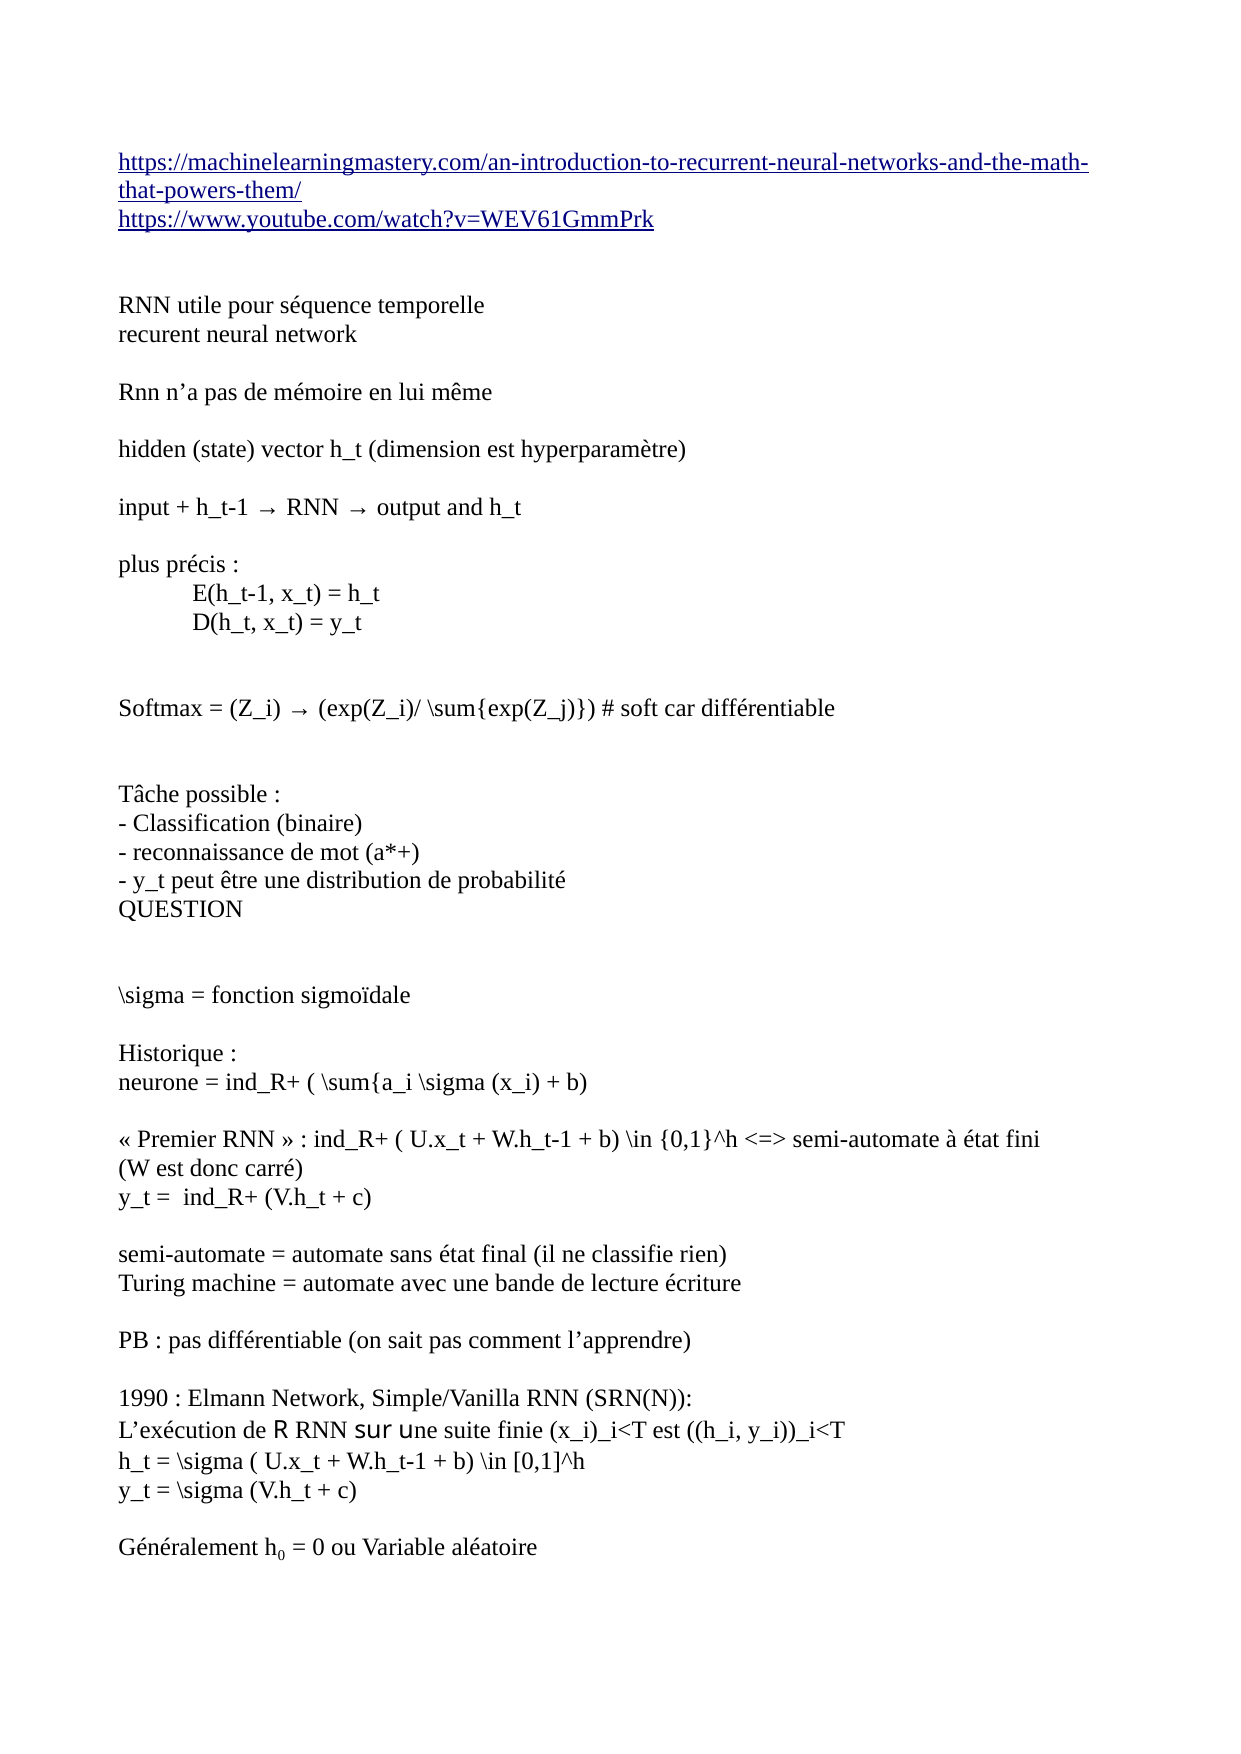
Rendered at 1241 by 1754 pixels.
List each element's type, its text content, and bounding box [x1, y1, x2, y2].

text https://www.youtube.com/watch?v=WEV61GmmPrk [118, 204, 1122, 233]
text Historique : [118, 1038, 1122, 1067]
text - reconnaissance de mot (a*+) [118, 837, 1122, 866]
text « Premier RNN » : ind_R+ ( U.x_t + W.h_t-1 + b) \in {0,1}^h <=> semi-automate à état fini [118, 1124, 1122, 1153]
text https://machinelearningmastery.com/an-introduction-to-recurrent-neural-networks-and-the-math-that-powers-them/ [118, 147, 1122, 204]
text h_t = \sigma ( U.x_t + W.h_t-1 + b) \in [0,1]^h [118, 1446, 1122, 1475]
text plus précis : [118, 549, 1122, 578]
text Généralement h₀ = 0 ou Variable aléatoire [118, 1532, 1122, 1561]
text PB : pas différentiable (on sait pas comment l’apprendre) [118, 1326, 1122, 1354]
text E(h_t-1, x_t) = h_t [118, 578, 1122, 607]
text D(h_t, x_t) = y_t [118, 607, 1122, 636]
text semi-automate = automate sans état final (il ne classifie rien) [118, 1239, 1122, 1268]
text \sigma = fonction sigmoïdale [118, 981, 1122, 1009]
text RNN utile pour séquence temporelle [118, 291, 1122, 319]
text QUESTION [118, 894, 1122, 923]
text y_t = \sigma (V.h_t + c) [118, 1475, 1122, 1503]
text y_t = ind_R+ (V.h_t + c) [118, 1182, 1122, 1211]
text Softmax = (Z_i) → (exp(Z_i)/ \sum{exp(Z_j)}) # soft car différentiable [118, 693, 1122, 722]
text input + h_t-1 → RNN → output and h_t [118, 492, 1122, 521]
text Tâche possible : [118, 779, 1122, 808]
text neurone = ind_R+ ( \sum{a_i \sigma (x_i) + b) [118, 1067, 1122, 1096]
text - y_t peut être une distribution de probabilité [118, 866, 1122, 894]
text L’exécution de R RNN sur une suite finie (x_i)_i<T est ((h_i, y_i))_i<T [118, 1412, 1122, 1446]
text Rnn n’a pas de mémoire en lui même [118, 377, 1122, 406]
text (W est donc carré) [118, 1153, 1122, 1182]
text Turing machine = automate avec une bande de lecture écriture [118, 1268, 1122, 1297]
text 1990 : Elmann Network, Simple/Vanilla RNN (SRN(N)): [118, 1383, 1122, 1412]
text recurent neural network [118, 319, 1122, 348]
text hidden (state) vector h_t (dimension est hyperparamètre) [118, 434, 1122, 463]
text - Classification (binaire) [118, 808, 1122, 837]
